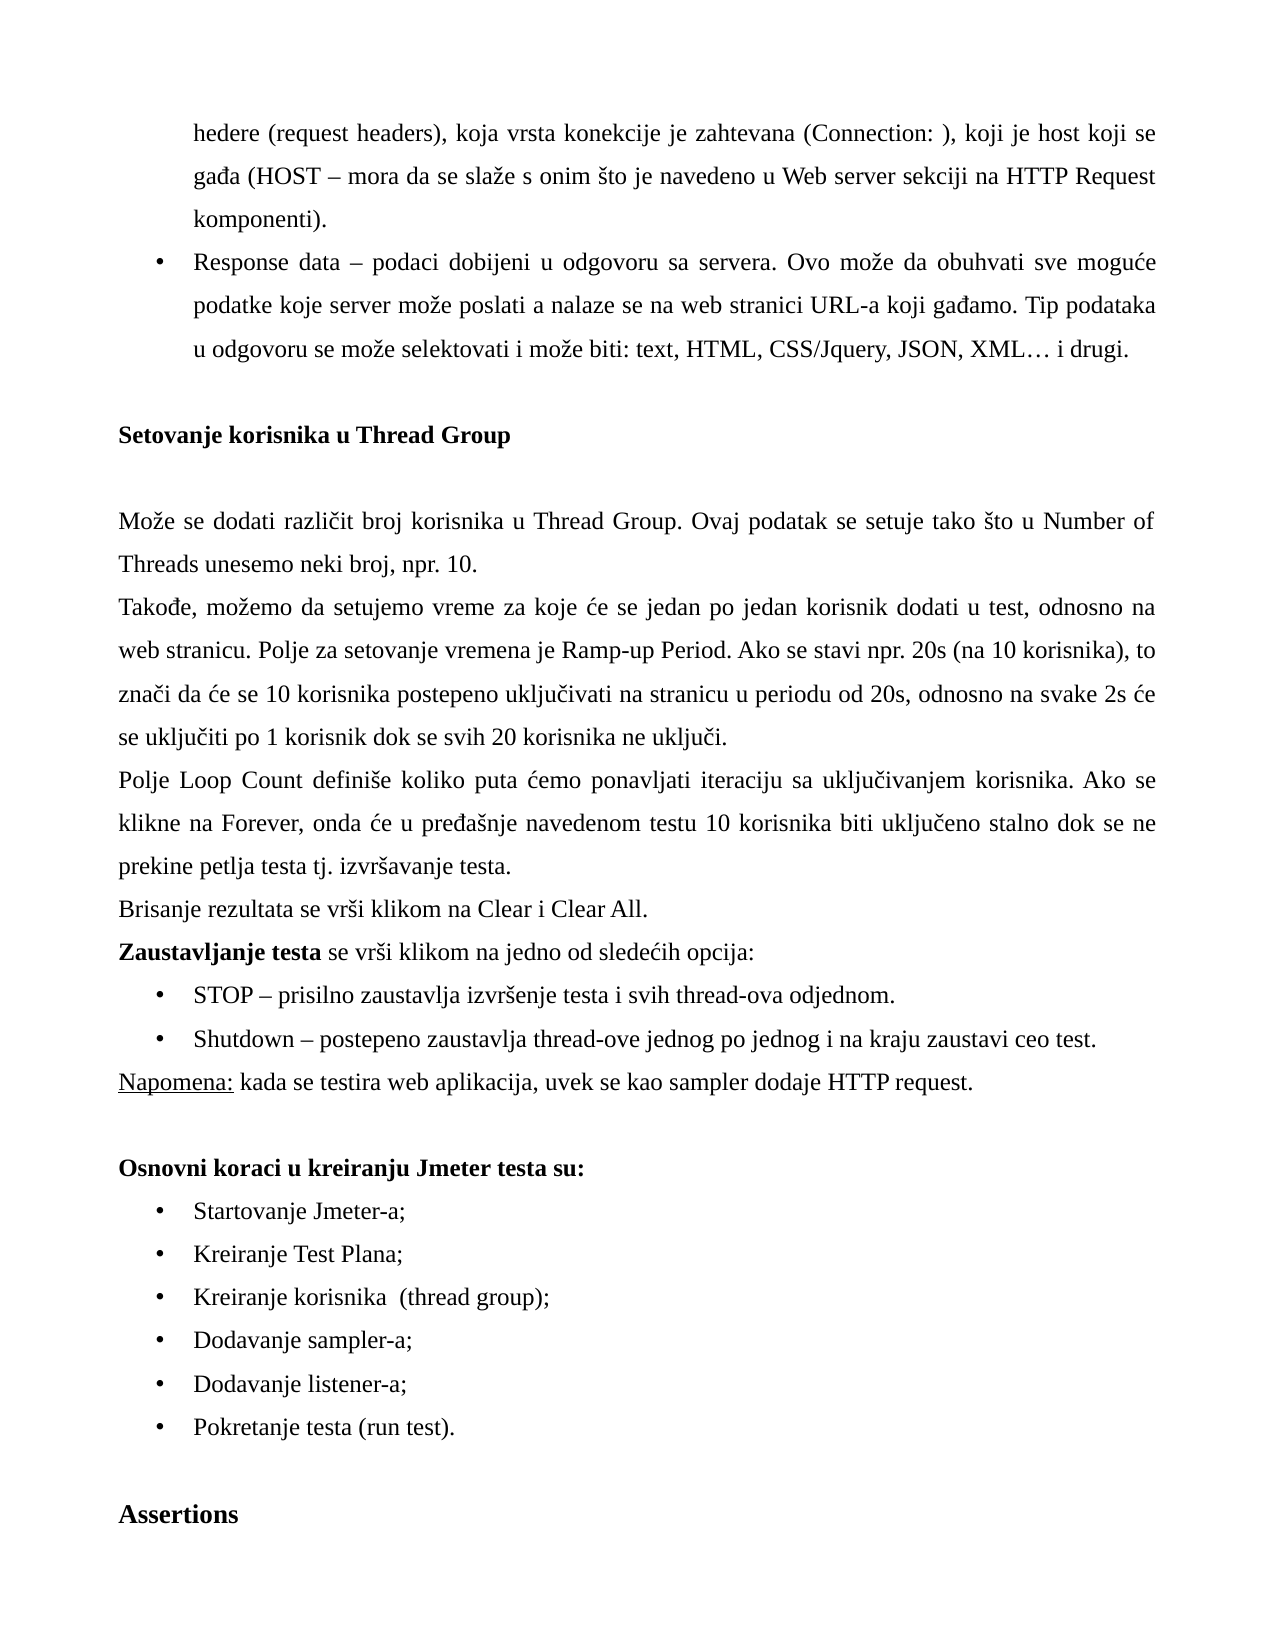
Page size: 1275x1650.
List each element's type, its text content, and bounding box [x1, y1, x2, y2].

text Assertions [118, 1498, 1157, 1529]
text Može se dodati različit broj korisnika u Thread Group. Ovaj podatak se setuje tako što u Number of Threads unesemo neki broj, npr. 10. [118, 506, 1157, 578]
list STOP – prisilno zaustavlja izvršenje testa i svih thread-ova odjednom. [156, 981, 1157, 1009]
list Startovanje Jmeter-a; [156, 1196, 1157, 1225]
list Pokretanje testa (run test). [156, 1412, 1157, 1441]
text Zaustavljanje testa se vrši klikom na jedno od sledećih opcija: [118, 937, 1157, 966]
list Kreiranje Test Plana; [156, 1239, 1157, 1268]
list Response data – podaci dobijeni u odgovoru sa servera. Ovo može da obuhvati sve moguće podatke koje server može poslati a nalaze se na web stranici URL-a koji gađamo. Tip podataka u odgovoru se može selektovati i može biti: text, HTML, CSS/Jquery, JSON, XML… i drugi. [156, 247, 1157, 362]
list Dodavanje listener-a; [156, 1369, 1157, 1397]
list Shutdown – postepeno zaustavlja thread-ove jednog po jednog i na kraju zaustavi ceo test. [156, 1024, 1157, 1052]
text Setovanje korisnika u Thread Group [118, 420, 1157, 449]
text Napomena: kada se testira web aplikacija, uvek se kao sampler dodaje HTTP request. [118, 1067, 1157, 1096]
text Polje Loop Count definiše koliko puta ćemo ponavljati iteraciju sa uključivanjem korisnika. Ako se klikne na Forever, onda će u pređašnje navedenom testu 10 korisnika biti uključeno stalno dok se ne prekine petlja testa tj. izvršavanje testa. [118, 765, 1157, 880]
list hedere (request headers), koja vrsta konekcije je zahtevana (Connection: ), koji je host koji se gađa (HOST – mora da se slaže s onim što je navedeno u Web server sekciji na HTTP Request komponenti). [156, 118, 1157, 233]
list Dodavanje sampler-a; [156, 1326, 1157, 1354]
list Kreiranje korisnika (thread group); [156, 1282, 1157, 1311]
text Brisanje rezultata se vrši klikom na Clear i Clear All. [118, 894, 1157, 923]
text Takođe, možemo da setujemo vreme za koje će se jedan po jedan korisnik dodati u test, odnosno na web stranicu. Polje za setovanje vremena je Ramp-up Period. Ako se stavi npr. 20s (na 10 korisnika), to znači da će se 10 korisnika postepeno uključivati na stranicu u periodu od 20s, odnosno na svake 2s će se uključiti po 1 korisnik dok se svih 20 korisnika ne uključi. [118, 592, 1157, 751]
text Osnovni koraci u kreiranju Jmeter testa su: [118, 1153, 1157, 1182]
